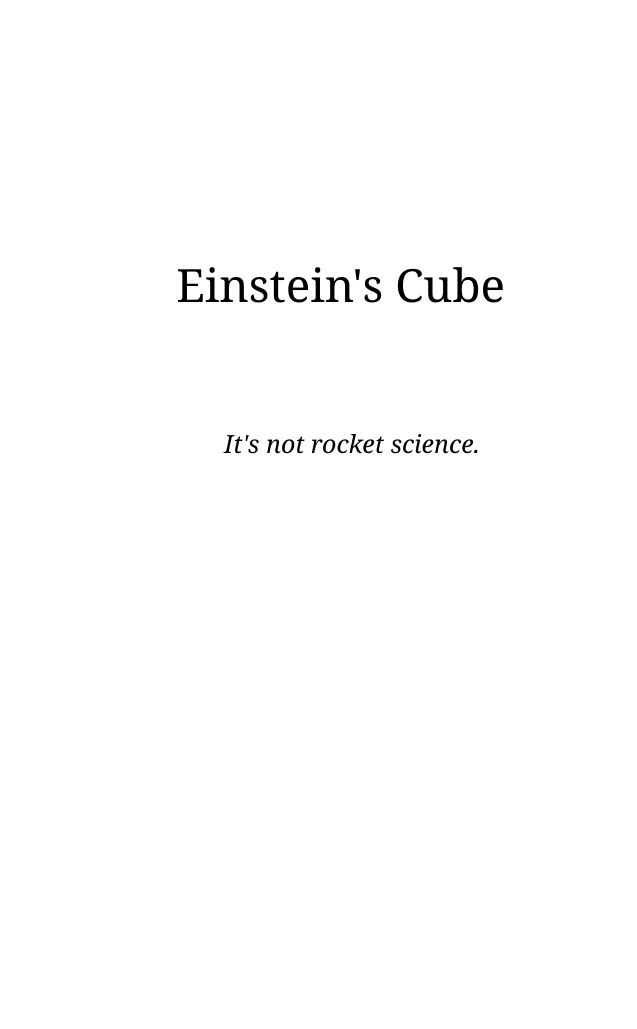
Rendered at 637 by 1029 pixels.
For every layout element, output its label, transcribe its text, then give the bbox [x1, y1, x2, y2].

text It's not rocket science. [97, 419, 583, 461]
subtitle Einstein's Cube [97, 254, 583, 316]
